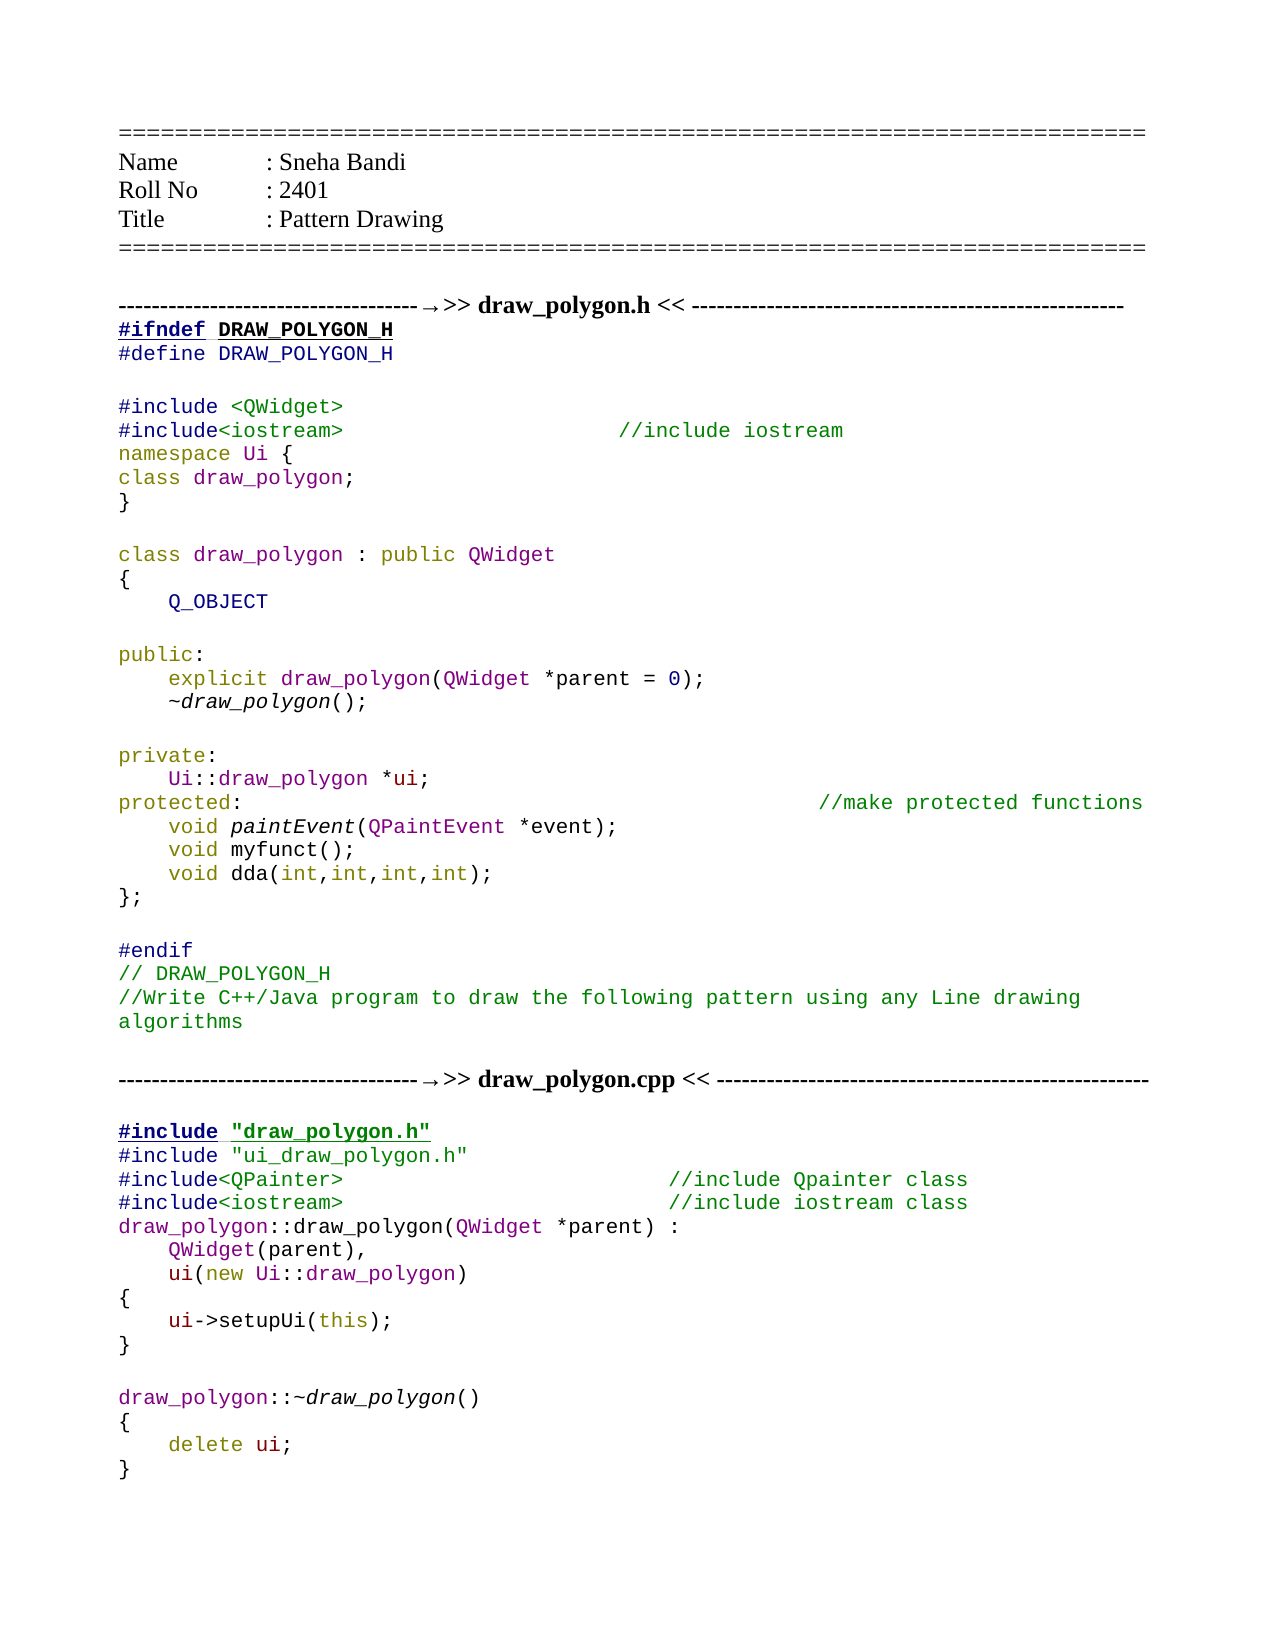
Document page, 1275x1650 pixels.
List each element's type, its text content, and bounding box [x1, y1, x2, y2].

text #include "ui_draw_polygon.h" [118, 1145, 1157, 1168]
text } [118, 1334, 1157, 1358]
text { [118, 567, 1157, 591]
text } [118, 491, 1157, 514]
text #include "draw_polygon.h" [118, 1121, 1157, 1145]
text //Write C++/Java program to draw the following pattern using any Line drawing algorithms [118, 987, 1157, 1034]
text Q_OBJECT [118, 591, 1157, 615]
text } [118, 1458, 1157, 1482]
text ~draw_polygon(); [118, 692, 1157, 715]
text QWidget(parent), [118, 1239, 1157, 1263]
text class draw_polygon; [118, 467, 1157, 491]
text protected: //make protected functions [118, 792, 1157, 816]
text ------------------------------------→>> draw_polygon.h << ---------------------------------------------------- [118, 291, 1157, 319]
text { [118, 1287, 1157, 1310]
text public: [118, 644, 1157, 668]
text #endif [118, 940, 1157, 963]
text }; [118, 887, 1157, 910]
text draw_polygon::~draw_polygon() [118, 1387, 1157, 1411]
text ------------------------------------→>> draw_polygon.cpp << ---------------------------------------------------- [118, 1064, 1157, 1092]
text #ifndef DRAW_POLYGON_H [118, 319, 1157, 343]
text draw_polygon::draw_polygon(QWidget *parent) : [118, 1216, 1157, 1239]
text void paintEvent(QPaintEvent *event); [118, 816, 1157, 839]
text // DRAW_POLYGON_H [118, 963, 1157, 987]
text namespace Ui { [118, 443, 1157, 467]
text Roll No : 2401 [118, 176, 1157, 204]
text delete ui; [118, 1434, 1157, 1458]
text class draw_polygon : public QWidget [118, 544, 1157, 567]
text Name : Sneha Bandi [118, 147, 1157, 176]
text explicit draw_polygon(QWidget *parent = 0); [118, 668, 1157, 692]
text Title : Pattern Drawing ========================================================================= [118, 204, 1157, 262]
text void myfunct(); [118, 839, 1157, 863]
text private: [118, 745, 1157, 768]
text #include<iostream> //include iostream class [118, 1192, 1157, 1216]
text #define DRAW_POLYGON_H [118, 343, 1157, 367]
text { [118, 1411, 1157, 1434]
text ui->setupUi(this); [118, 1310, 1157, 1334]
text #include<iostream> //include iostream [118, 420, 1157, 443]
text #include<QPainter> //include Qpainter class [118, 1168, 1157, 1192]
text void dda(int,int,int,int); [118, 863, 1157, 887]
text ========================================================================= [118, 118, 1157, 147]
text Ui::draw_polygon *ui; [118, 768, 1157, 792]
text ui(new Ui::draw_polygon) [118, 1263, 1157, 1287]
text #include <QWidget> [118, 396, 1157, 420]
